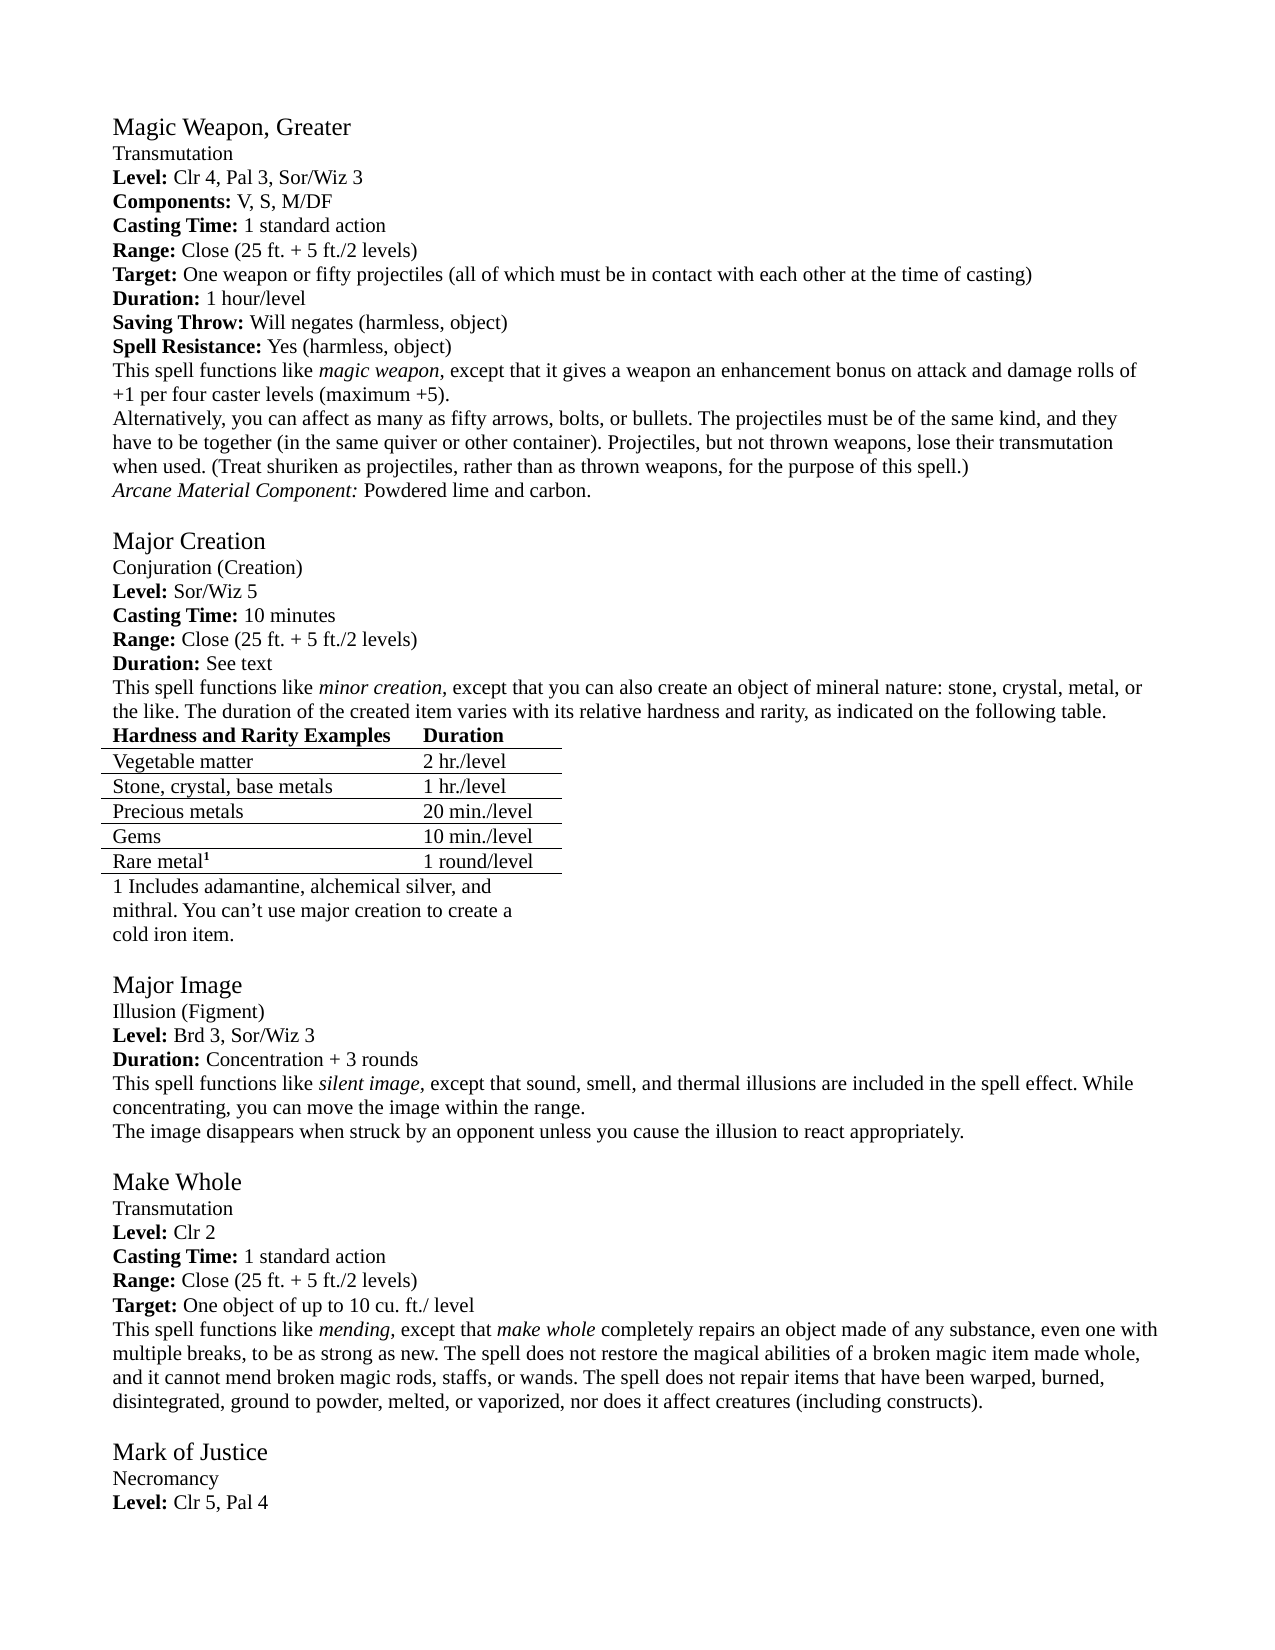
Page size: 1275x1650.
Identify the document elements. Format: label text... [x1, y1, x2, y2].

text Duration: 1 hour/level [112, 286, 1162, 310]
table_cell 1 hr./level [412, 774, 562, 798]
table_cell Rare metal1 [101, 849, 412, 873]
text Arcane Material Component: Powdered lime and carbon. [112, 478, 1162, 502]
text Casting Time: 1 standard action [112, 213, 1162, 237]
table_cell Stone, crystal, base metals [101, 774, 412, 798]
text Transmutation [112, 1196, 1162, 1220]
text Magic Weapon, Greater [112, 112, 1162, 141]
text This spell functions like magic weapon, except that it gives a weapon an enhancement bonus on attack and damage rolls of +1 per four caster levels (maximum +5). [112, 358, 1162, 406]
table_cell 2 hr./level [412, 749, 562, 773]
text Conjuration (Creation) [112, 555, 1162, 579]
text Make Whole [112, 1167, 1162, 1196]
text This spell functions like silent image, except that sound, smell, and thermal illusions are included in the spell effect. While concentrating, you can move the image within the range. [112, 1071, 1162, 1119]
text Range: Close (25 ft. + 5 ft./2 levels) [112, 1268, 1162, 1292]
table_header Hardness and Rarity Examples [101, 724, 412, 747]
table_cell 1 Includes adamantine, alchemical silver, and mithral. You can’t use major creation to create a cold iron item. [101, 874, 562, 946]
table_header Duration [412, 724, 562, 747]
text Casting Time: 1 standard action [112, 1244, 1162, 1268]
text Level: Clr 5, Pal 4 [112, 1490, 1162, 1514]
text Duration: See text [112, 651, 1162, 675]
text Level: Clr 4, Pal 3, Sor/Wiz 3 [112, 165, 1162, 189]
text Target: One object of up to 10 cu. ft./ level [112, 1292, 1162, 1317]
text Casting Time: 10 minutes [112, 603, 1162, 627]
text Saving Throw: Will negates (harmless, object) [112, 310, 1162, 334]
text Mark of Justice [112, 1437, 1162, 1466]
text The image disappears when struck by an opponent unless you cause the illusion to react appropriately. [112, 1119, 1162, 1143]
table_cell 1 round/level [412, 849, 562, 873]
text Necromancy [112, 1466, 1162, 1490]
text This spell functions like minor creation, except that you can also create an object of mineral nature: stone, crystal, metal, or the like. The duration of the created item varies with its relative hardness and rarity, as indicated on the following table. [112, 675, 1162, 723]
text Level: Clr 2 [112, 1220, 1162, 1244]
text Target: One weapon or fifty projectiles (all of which must be in contact with each other at the time of casting) [112, 262, 1162, 286]
text Illusion (Figment) [112, 999, 1162, 1023]
text This spell functions like mending, except that make whole completely repairs an object made of any substance, even one with multiple breaks, to be as strong as new. The spell does not restore the magical abilities of a broken magic item made whole, and it cannot mend broken magic rods, staffs, or wands. The spell does not repair items that have been warped, burned, disintegrated, ground to powder, melted, or vaporized, nor does it affect creatures (including constructs). [112, 1317, 1162, 1413]
text Range: Close (25 ft. + 5 ft./2 levels) [112, 237, 1162, 262]
text Spell Resistance: Yes (harmless, object) [112, 334, 1162, 358]
text Level: Sor/Wiz 5 [112, 579, 1162, 603]
text Major Image [112, 970, 1162, 999]
text Transmutation [112, 141, 1162, 165]
table_cell Gems [101, 824, 412, 848]
table_cell Precious metals [101, 799, 412, 823]
text Level: Brd 3, Sor/Wiz 3 [112, 1023, 1162, 1047]
text Range: Close (25 ft. + 5 ft./2 levels) [112, 627, 1162, 651]
table_cell 10 min./level [412, 824, 562, 848]
text Duration: Concentration + 3 rounds [112, 1047, 1162, 1071]
text Components: V, S, M/DF [112, 189, 1162, 213]
text Major Creation [112, 526, 1162, 555]
text Alternatively, you can affect as many as fifty arrows, bolts, or bullets. The projectiles must be of the same kind, and they have to be together (in the same quiver or other container). Projectiles, but not thrown weapons, lose their transmutation when used. (Treat shuriken as projectiles, rather than as thrown weapons, for the purpose of this spell.) [112, 406, 1162, 478]
table_cell Vegetable matter [101, 749, 412, 773]
table_cell 20 min./level [412, 799, 562, 823]
